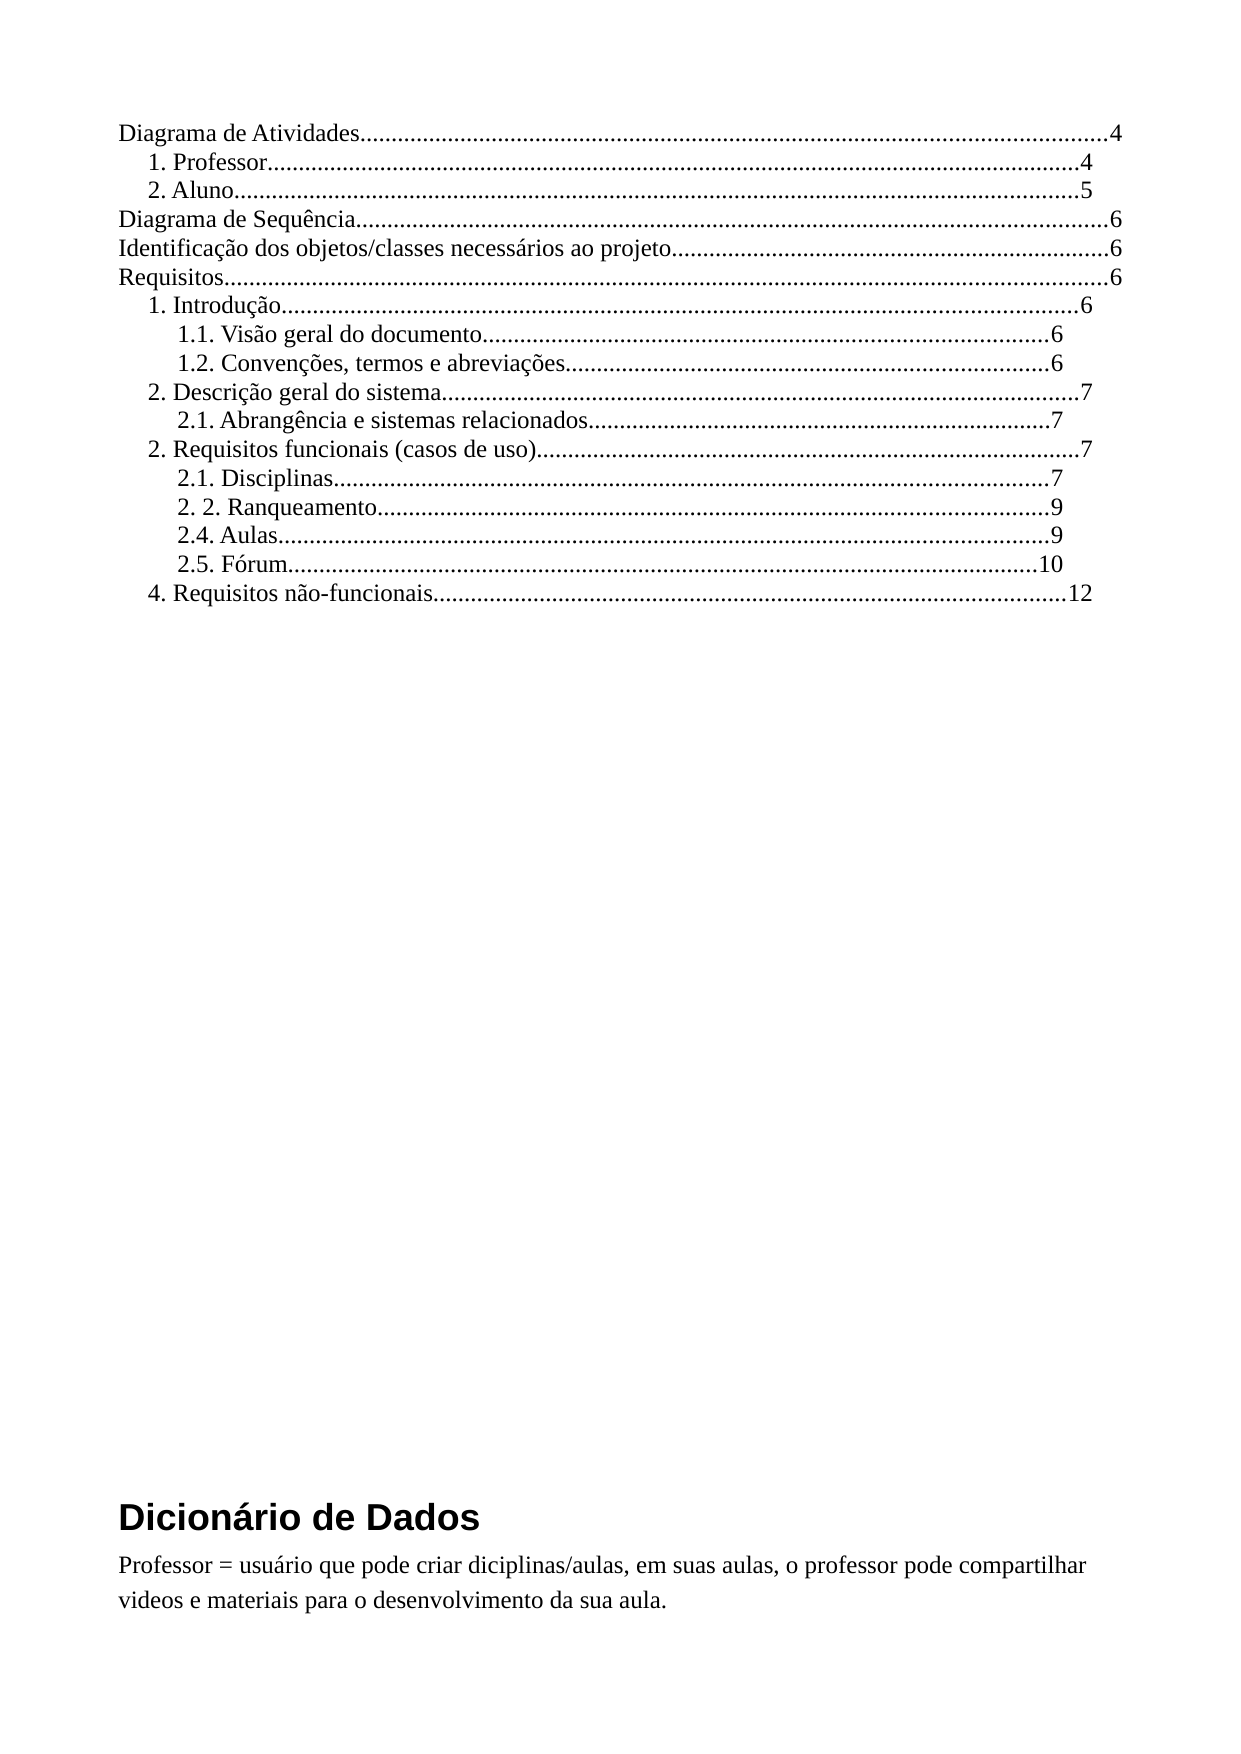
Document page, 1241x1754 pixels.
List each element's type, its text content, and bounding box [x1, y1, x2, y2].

subtitle Dicionário de Dados [118, 1495, 1122, 1538]
text Diagrama de Atividades 4 [118, 118, 1122, 147]
text 4. Requisitos não-funcionais 12 [148, 578, 1122, 607]
text 2. Requisitos funcionais (casos de uso) 7 [148, 434, 1122, 463]
text 2. 2. Ranqueamento 9 [177, 492, 1122, 521]
text Diagrama de Sequência 6 [118, 204, 1122, 233]
text Professor = usuário que pode criar diciplinas/aulas, em suas aulas, o professor pode compartilhar videos e materiais para o desenvolvimento da sua aula. [118, 1550, 1122, 1613]
text 1. Introdução 6 [148, 291, 1122, 319]
text 1.2. Convenções, termos e abreviações 6 [177, 348, 1122, 377]
text 1. Professor 4 [148, 147, 1122, 176]
text 2.1. Disciplinas 7 [177, 463, 1122, 492]
text Requisitos 6 [118, 262, 1122, 291]
text 2.5. Fórum 10 [177, 549, 1122, 578]
text 2. Descrição geral do sistema 7 [148, 377, 1122, 406]
text 2. Aluno 5 [148, 176, 1122, 204]
text Identificação dos objetos/classes necessários ao projeto. 6 [118, 233, 1122, 262]
text 2.1. Abrangência e sistemas relacionados 7 [177, 406, 1122, 434]
text 2.4. Aulas 9 [177, 521, 1122, 549]
text 1.1. Visão geral do documento 6 [177, 319, 1122, 348]
